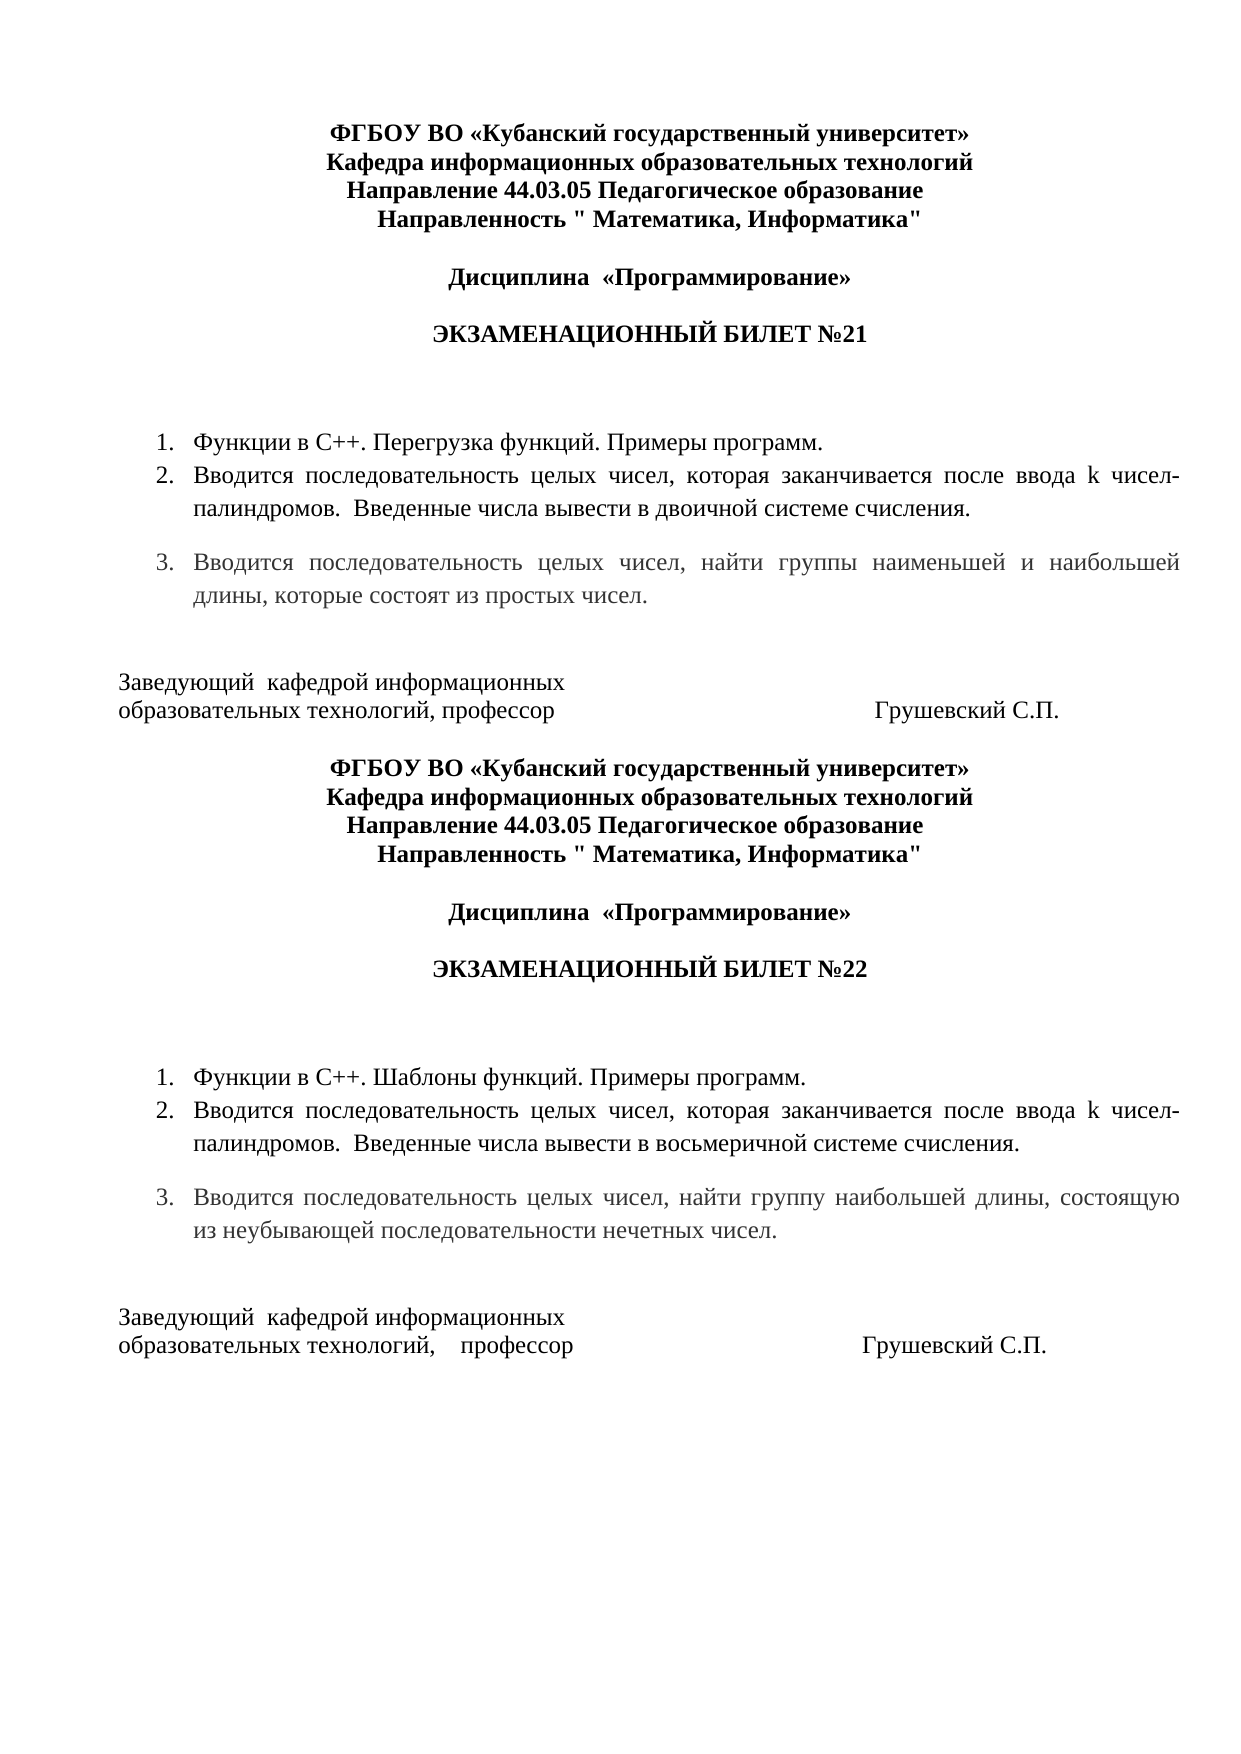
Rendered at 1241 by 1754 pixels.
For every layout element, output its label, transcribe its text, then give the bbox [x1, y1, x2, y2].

list Функции в С++. Перегрузка функций. Примеры программ. [156, 427, 1181, 456]
list Вводится последовательность целых чисел, найти группы наименьшей и наибольшей длины, которые состоят из простых чисел. [156, 547, 1181, 609]
text ФГБОУ ВО «Кубанский государственный университет» [118, 118, 1181, 147]
text Кафедра информационных образовательных технологий [118, 782, 1181, 811]
text ЭКЗАМЕНАЦИОННЫЙ БИЛЕТ №22 [118, 954, 1181, 983]
text ЭКЗАМЕНАЦИОННЫЙ БИЛЕТ №21 [118, 319, 1181, 348]
list Вводится последовательность целых чисел, найти группу наибольшей длины, состоящую из неубывающей последовательности нечетных чисел. [156, 1182, 1181, 1244]
text ФГБОУ ВО «Кубанский государственный университет» [118, 753, 1181, 782]
text образовательных технологий, профессор Грушевский С.П. [118, 1331, 1181, 1359]
text Направление 44.03.05 Педагогическое образование [88, 811, 1181, 839]
text Направленность " Математика, Информатика" [118, 204, 1181, 233]
text Направление 44.03.05 Педагогическое образование [88, 176, 1181, 204]
text Дисциплина «Программирование» [118, 262, 1181, 291]
text Кафедра информационных образовательных технологий [118, 147, 1181, 176]
text Направленность " Математика, Информатика" [118, 839, 1181, 868]
text образовательных технологий, профессор Грушевский С.П. [118, 696, 1181, 724]
list Вводится последовательность целых чисел, которая заканчивается после ввода k чисел-палиндромов. Введенные числа вывести в восьмеричной системе счисления. [156, 1095, 1181, 1157]
text Заведующий кафедрой информационных [118, 1302, 1181, 1331]
text Заведующий кафедрой информационных [118, 667, 1181, 696]
list Функции в С++. Шаблоны функций. Примеры программ. [156, 1062, 1181, 1091]
text Дисциплина «Программирование» [118, 897, 1181, 926]
list Вводится последовательность целых чисел, которая заканчивается после ввода k чисел-палиндромов. Введенные числа вывести в двоичной системе счисления. [156, 460, 1181, 522]
